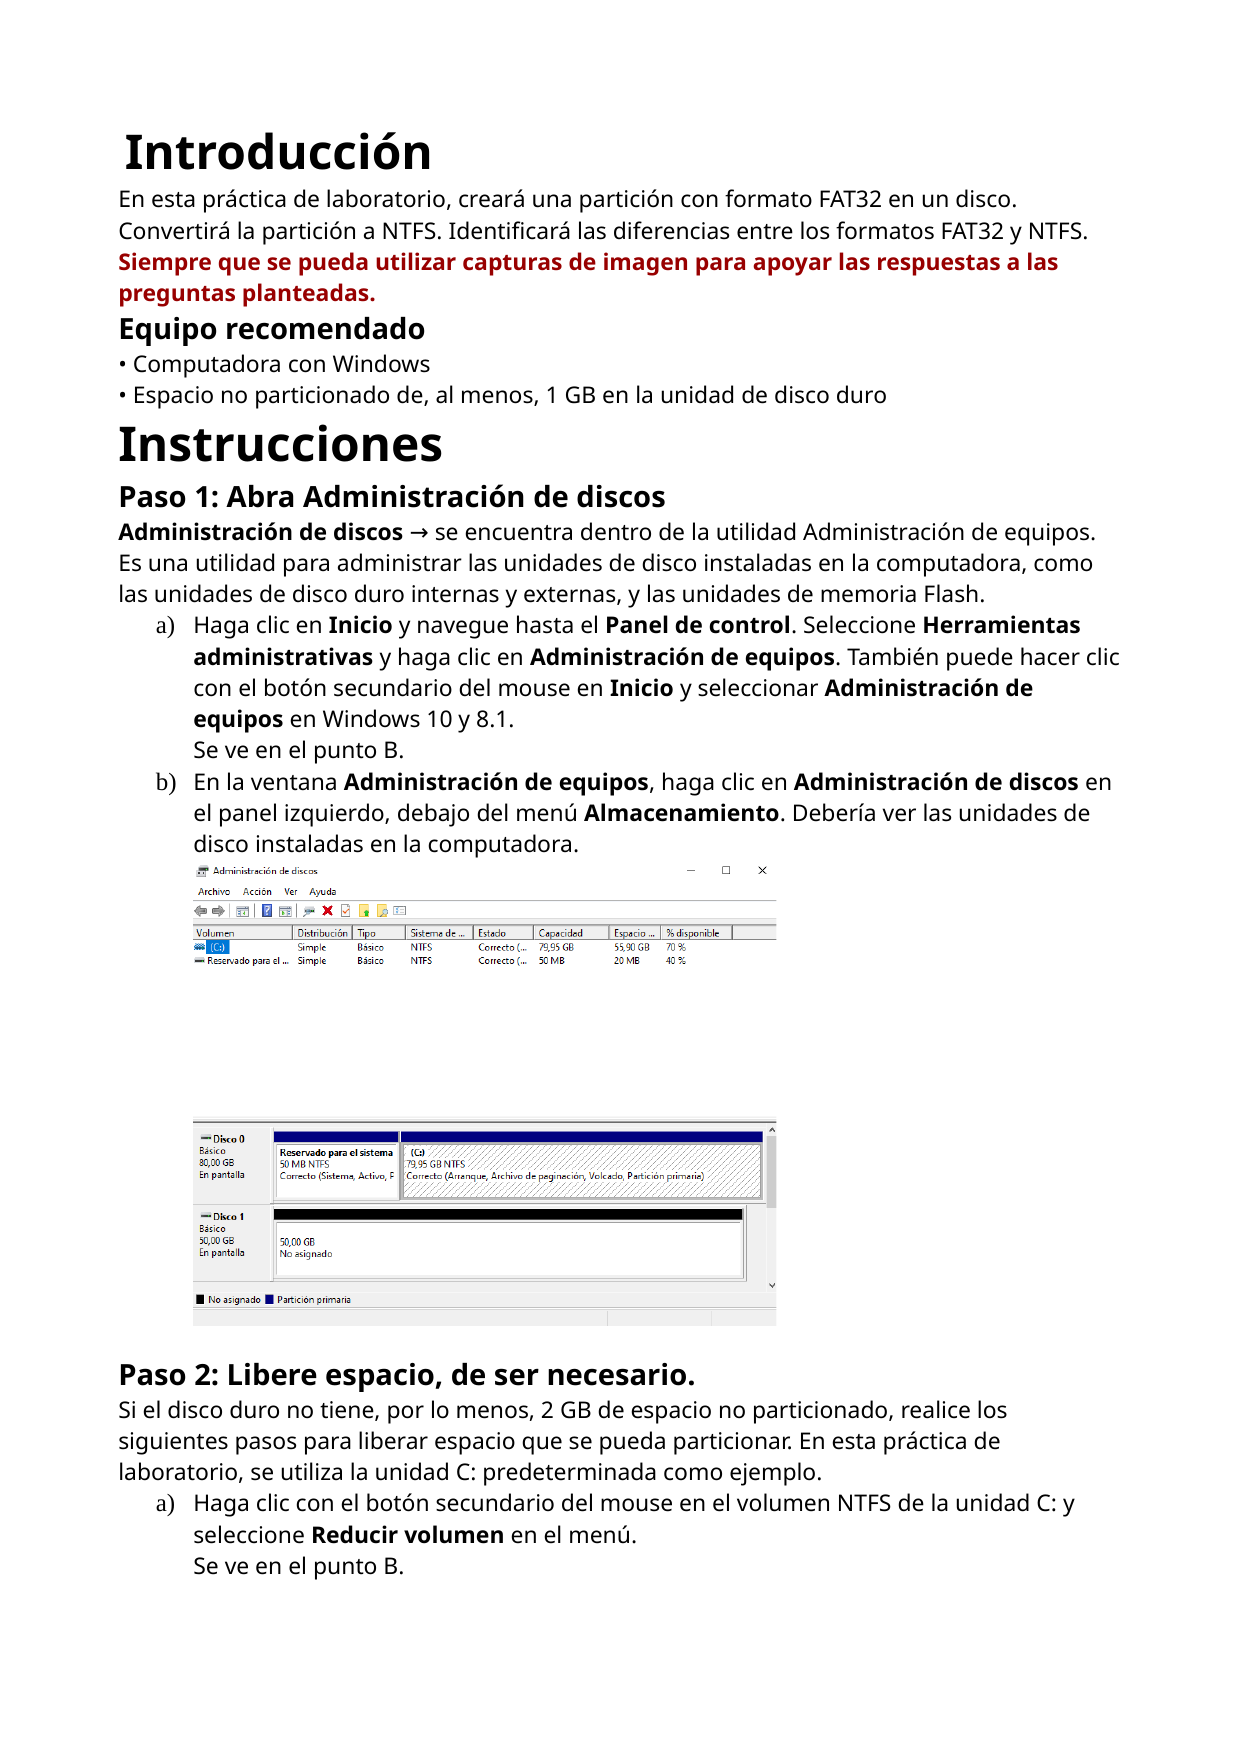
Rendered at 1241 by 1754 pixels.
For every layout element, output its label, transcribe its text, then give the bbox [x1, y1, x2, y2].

picture [193, 859, 777, 1326]
list Haga clic en Inicio y navegue hasta el Panel de control. Seleccione Herramientas administrativas y haga clic en Administración de equipos. También puede hacer clic con el botón secundario del mouse en Inicio y seleccionar Administración de equipos en Windows 10 y 8.1. [156, 609, 1122, 734]
text Instrucciones [118, 411, 1122, 476]
text • Espacio no particionado de, al menos, 1 GB en la unidad de disco duro [118, 379, 1122, 411]
list En la ventana Administración de equipos, haga clic en Administración de discos en el panel izquierdo, debajo del menú Almacenamiento. Debería ver las unidades de disco instaladas en la computadora. [156, 766, 1122, 859]
text Paso 2: Libere espacio, de ser necesario. [118, 1354, 1122, 1393]
text • Computadora con Windows [118, 348, 1122, 379]
text Si el disco duro no tiene, por lo menos, 2 GB de espacio no particionado, realice los siguientes pasos para liberar espacio que se pueda particionar. En esta práctica de laboratorio, se utiliza la unidad C: predeterminada como ejemplo. [118, 1393, 1122, 1487]
list Se ve en el punto B. [156, 1550, 1122, 1581]
text Paso 1: Abra Administración de discos [118, 476, 1122, 516]
text En esta práctica de laboratorio, creará una partición con formato FAT32 en un disco. Convertirá la partición a NTFS. Identificará las diferencias entre los formatos FAT32 y NTFS. Siempre que se pueda utilizar capturas de imagen para apoyar las respuestas a las preguntas planteadas. [118, 183, 1122, 308]
list Haga clic con el botón secundario del mouse en el volumen NTFS de la unidad C: y seleccione Reducir volumen en el menú. [156, 1487, 1122, 1550]
text Administración de discos → se encuentra dentro de la utilidad Administración de equipos. Es una utilidad para administrar las unidades de disco instaladas en la computadora, como las unidades de disco duro internas y externas, y las unidades de memoria Flash. [118, 516, 1122, 609]
text Equipo recomendado [118, 308, 1122, 348]
list Se ve en el punto B. [156, 734, 1122, 766]
text Introducción [118, 118, 1122, 183]
